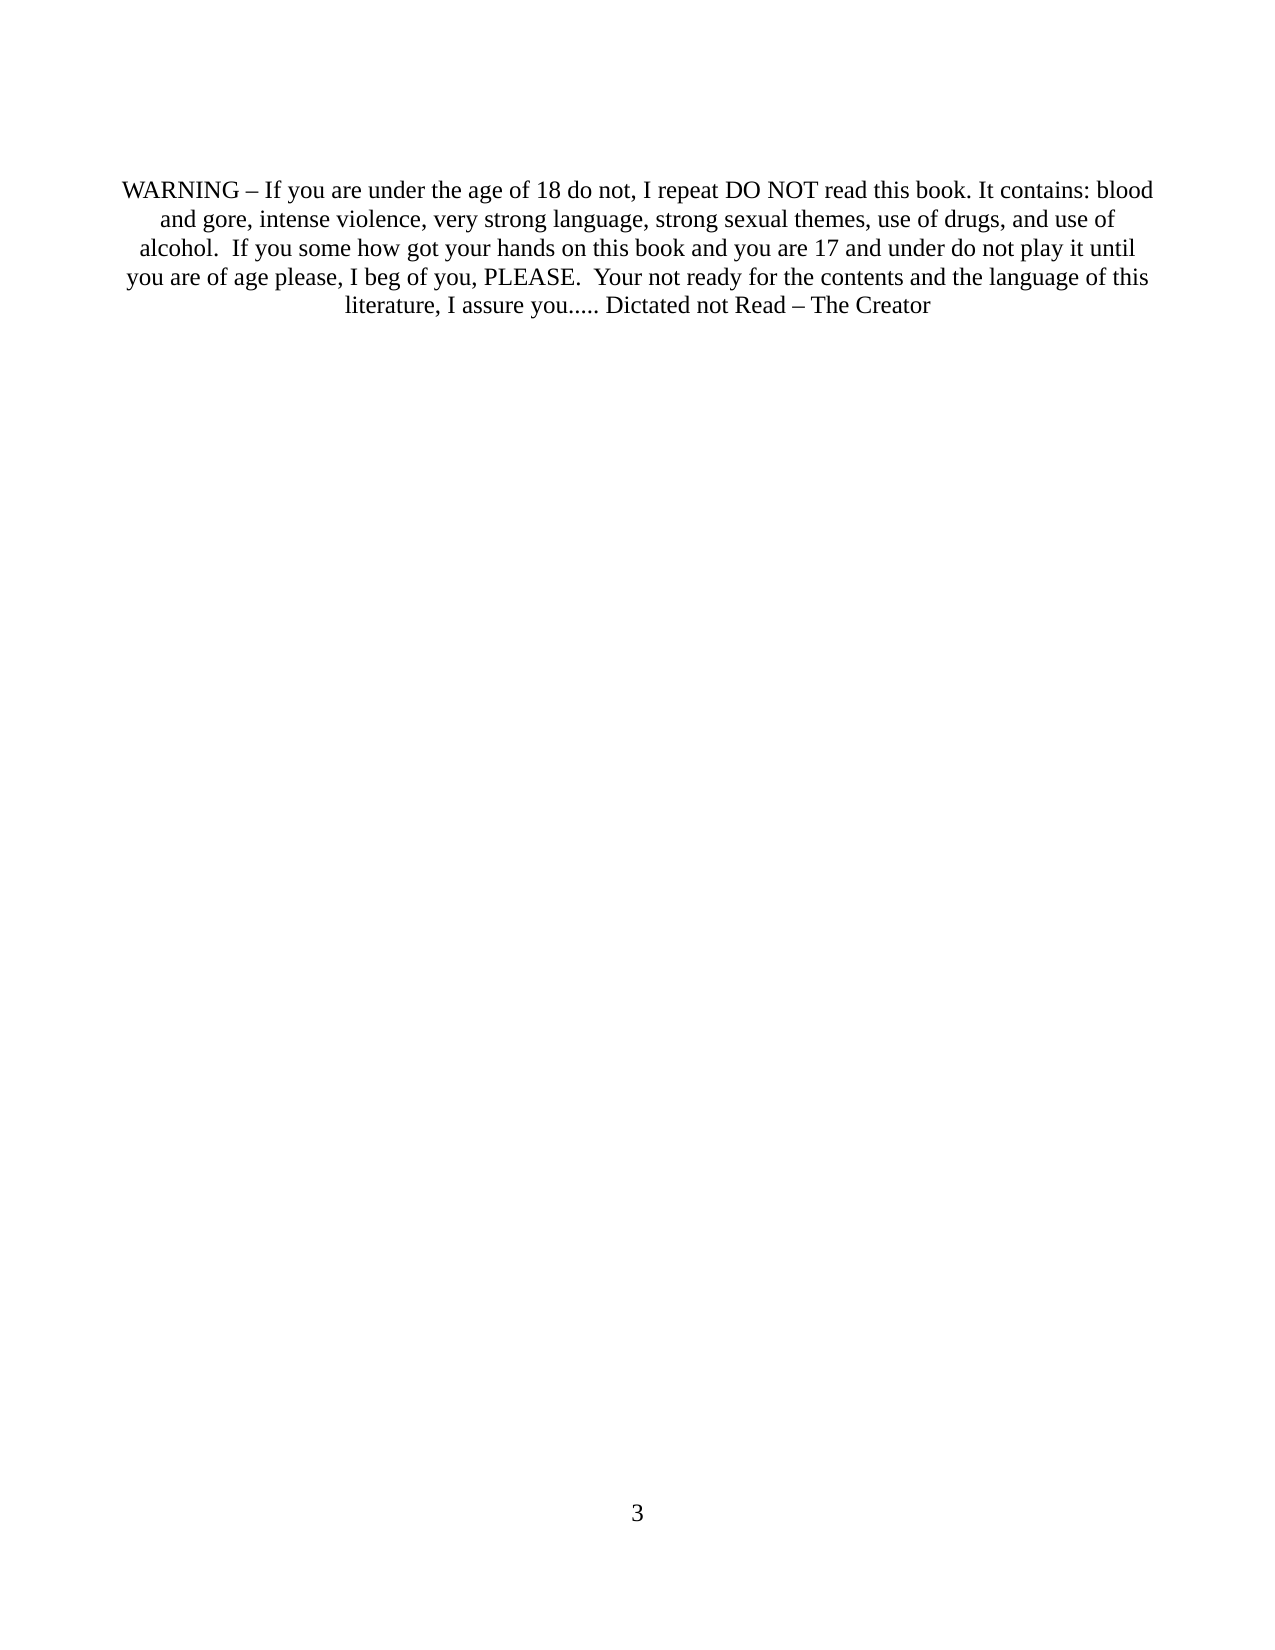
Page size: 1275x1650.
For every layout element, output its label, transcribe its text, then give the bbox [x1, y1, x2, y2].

text 3 [118, 1498, 1157, 1527]
text WARNING – If you are under the age of 18 do not, I repeat DO NOT read this book. It contains: blood and gore, intense violence, very strong language, strong sexual themes, use of drugs, and use of alcohol. If you some how got your hands on this book and you are 17 and under do not play it until you are of age please, I beg of you, PLEASE. Your not ready for the contents and the language of this literature, I assure you..... Dictated not Read – The Creator [118, 176, 1157, 319]
